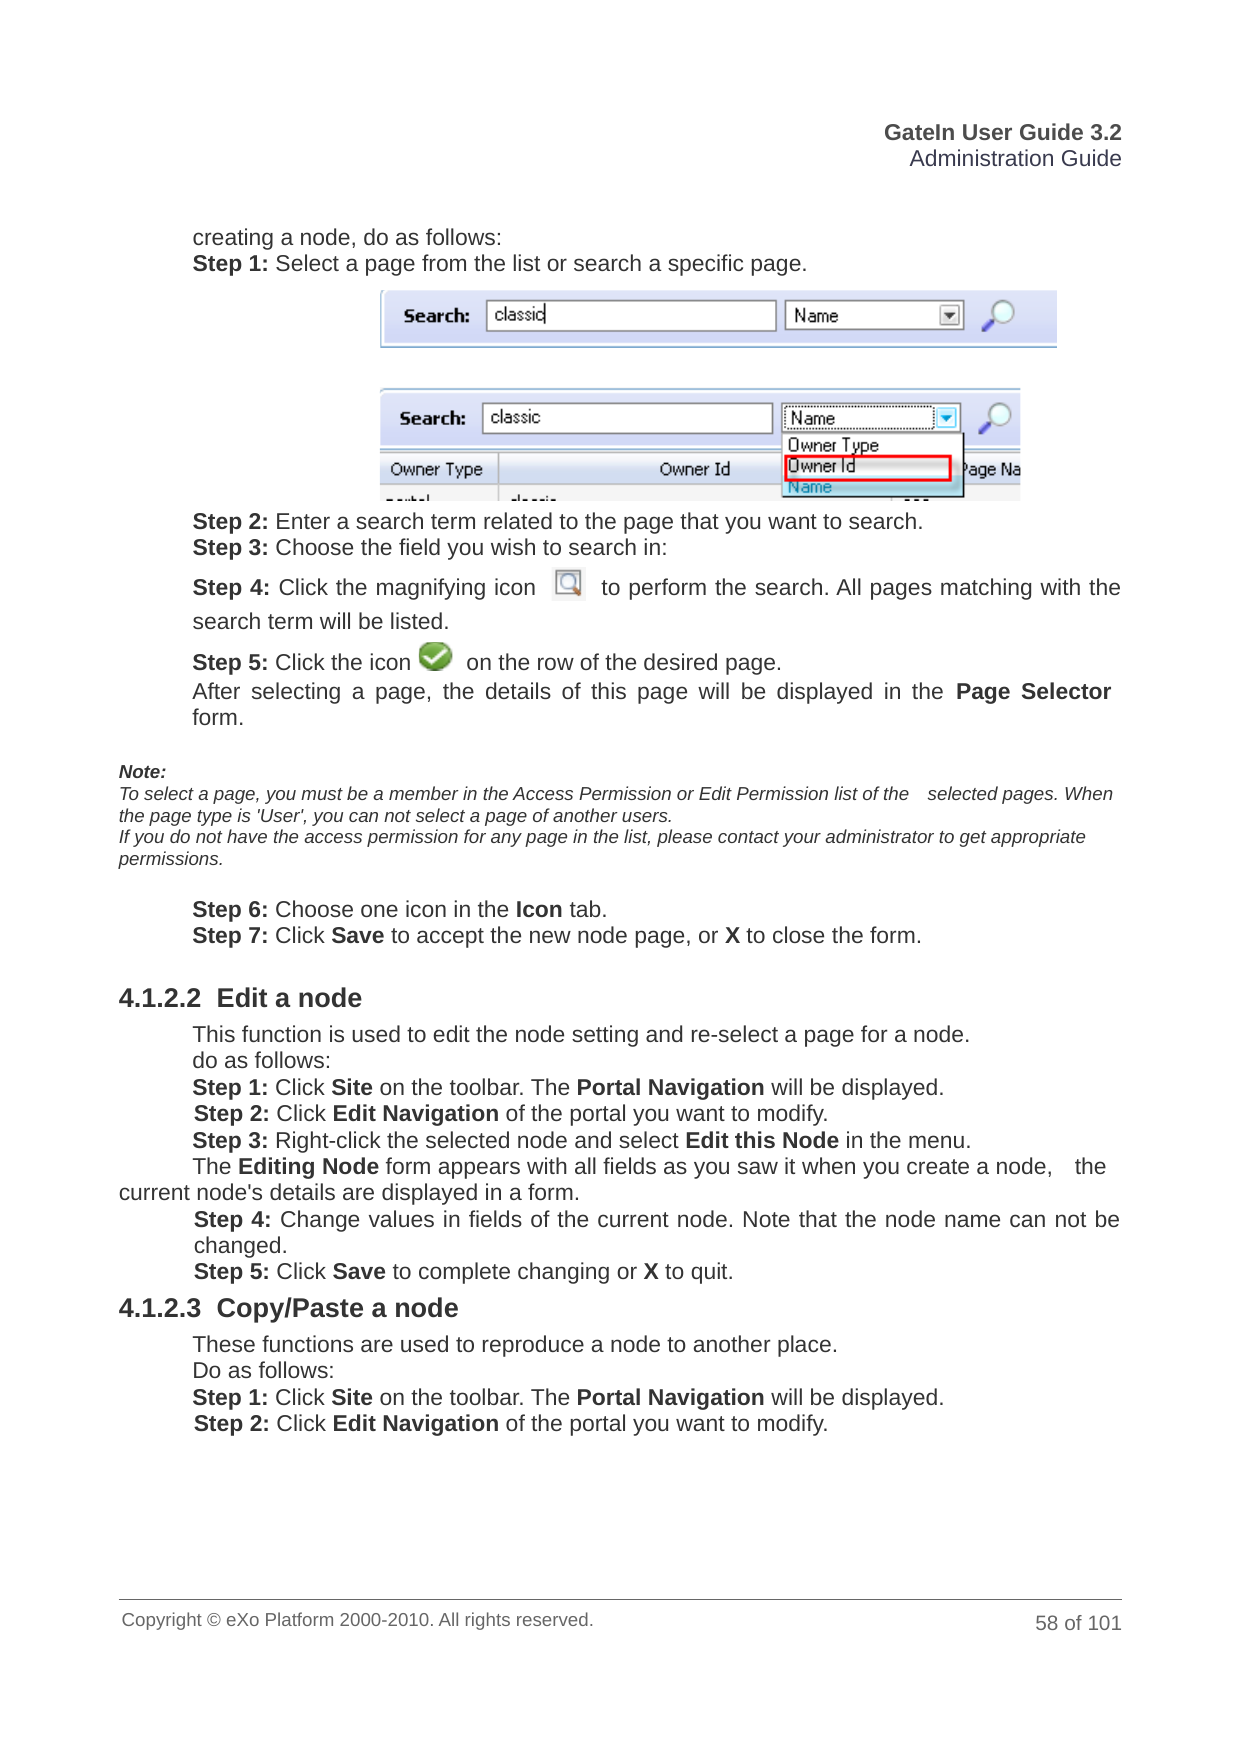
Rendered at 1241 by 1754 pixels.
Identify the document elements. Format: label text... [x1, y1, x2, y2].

picture [380, 290, 1057, 348]
text Step 1: Select a page from the list or search a specific page. [192, 250, 1122, 276]
text Step 1: Click Site on the toolbar. The Portal Navigation will be displayed. [118, 1074, 1122, 1100]
text Step 1: Click Site on the toolbar. The Portal Navigation will be displayed. [118, 1384, 1122, 1410]
text creating a node, do as follows: [192, 223, 1122, 250]
list Step 2: Click Edit Navigation of the portal you want to modify. [156, 1410, 1122, 1436]
text Step 6: Choose one icon in the Icon tab. [118, 896, 1122, 922]
text These functions are used to reproduce a node to another place. [118, 1331, 1122, 1357]
picture [551, 567, 586, 601]
text The Editing Node form appears with all fields as you saw it when you create a node, the current node's details are displayed in a form. [118, 1153, 1122, 1206]
text Step 5: Click the icon on the row of the desired page. [118, 634, 1122, 678]
list Step 2: Click Edit Navigation of the portal you want to modify. [156, 1100, 1122, 1127]
subtitle Copy/Paste a node [118, 1292, 1122, 1323]
text Step 7: Click Save to accept the new node page, or X to close the form. [118, 922, 1122, 948]
list Step 5: Click Save to complete changing or X to quit. [156, 1258, 1122, 1285]
text Step 3: Choose the field you wish to search in: [192, 534, 1122, 560]
text Step 2: Enter a search term related to the page that you want to search. [192, 276, 1122, 534]
text Do as follows: [118, 1357, 1122, 1384]
text If you do not have the access permission for any page in the list, please contact your administrator to get appropriate permissions. [118, 826, 1122, 869]
picture [418, 642, 453, 671]
text This function is used to edit the node setting and re-select a page for a node. [118, 1021, 1122, 1047]
text Note: [118, 757, 1122, 783]
text do as follows: [118, 1047, 1122, 1074]
subtitle Edit a node [118, 982, 1122, 1014]
picture [379, 387, 1021, 501]
text To select a page, you must be a member in the Access Permission or Edit Permission list of the selected pages. When the page type is 'User', you can not select a page of another users. [118, 783, 1122, 826]
text Step 4: Click the magnifying icon to perform the search. All pages matching with the search term will be listed. [192, 560, 1122, 634]
text Step 3: Right-click the selected node and select Edit this Node in the menu. [118, 1127, 1122, 1153]
text After selecting a page, the details of this page will be displayed in the Page Selector form. [118, 678, 1122, 731]
list Step 4: Change values in fields of the current node. Note that the node name can not be changed. [156, 1206, 1122, 1258]
